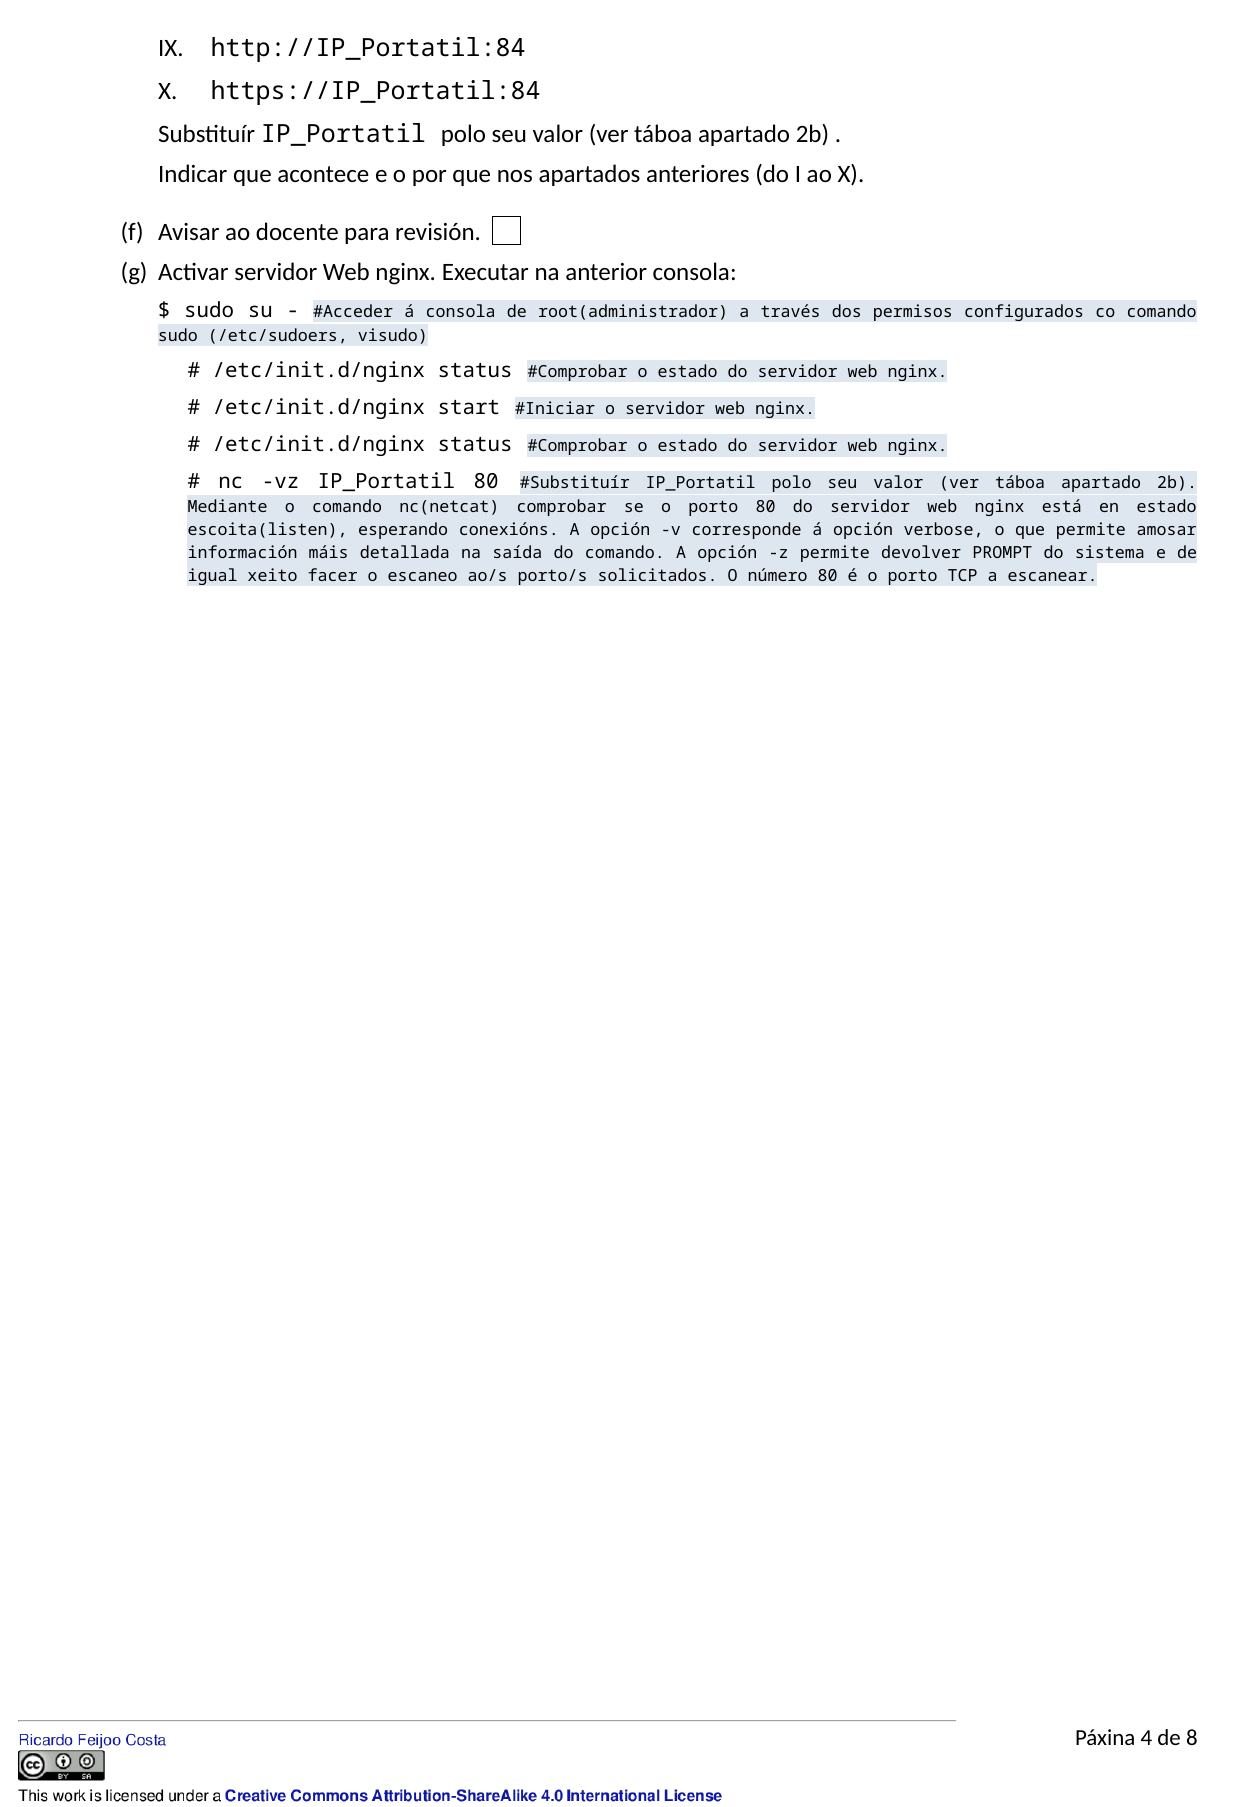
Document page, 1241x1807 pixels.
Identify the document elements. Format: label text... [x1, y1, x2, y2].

list # /etc/init.d/nginx status #Comprobar o estado do servidor web nginx. [152, 355, 1197, 383]
list # /etc/init.d/nginx start #Iniciar o servidor web nginx. [152, 392, 1197, 421]
list $ sudo su - #Acceder á consola de root(administrador) a través dos permisos configurados co comando sudo (/etc/sudoers, visudo) [122, 295, 1197, 346]
list Substituír IP_Portatil polo seu valor (ver táboa apartado 2b) . [120, 116, 1197, 149]
list Indicar que acontece e o por que nos apartados anteriores (do I ao X). [120, 158, 1197, 189]
picture [8, 1715, 957, 1806]
list Activar servidor Web nginx. Executar na anterior consola: [120, 256, 1197, 286]
list Avisar ao docente para revisión. [120, 217, 1197, 247]
list https://IP_Portatil:84 [158, 73, 1197, 107]
list http://IP_Portatil:84 [158, 30, 1197, 64]
list # /etc/init.d/nginx status #Comprobar o estado do servidor web nginx. [152, 429, 1197, 458]
list # nc -vz IP_Portatil 80 #Substituír IP_Portatil polo seu valor (ver táboa apartado 2b). Mediante o comando nc(netcat) comprobar se o porto 80 do servidor web nginx está en estado escoita(listen), esperando conexións. A opción -v corresponde á opción verbose, o que permite amosar información máis detallada na saída do comando. A opción -z permite devolver PROMPT do sistema e de igual xeito facer o escaneo ao/s porto/s solicitados. O número 80 é o porto TCP a escanear. [152, 467, 1197, 586]
